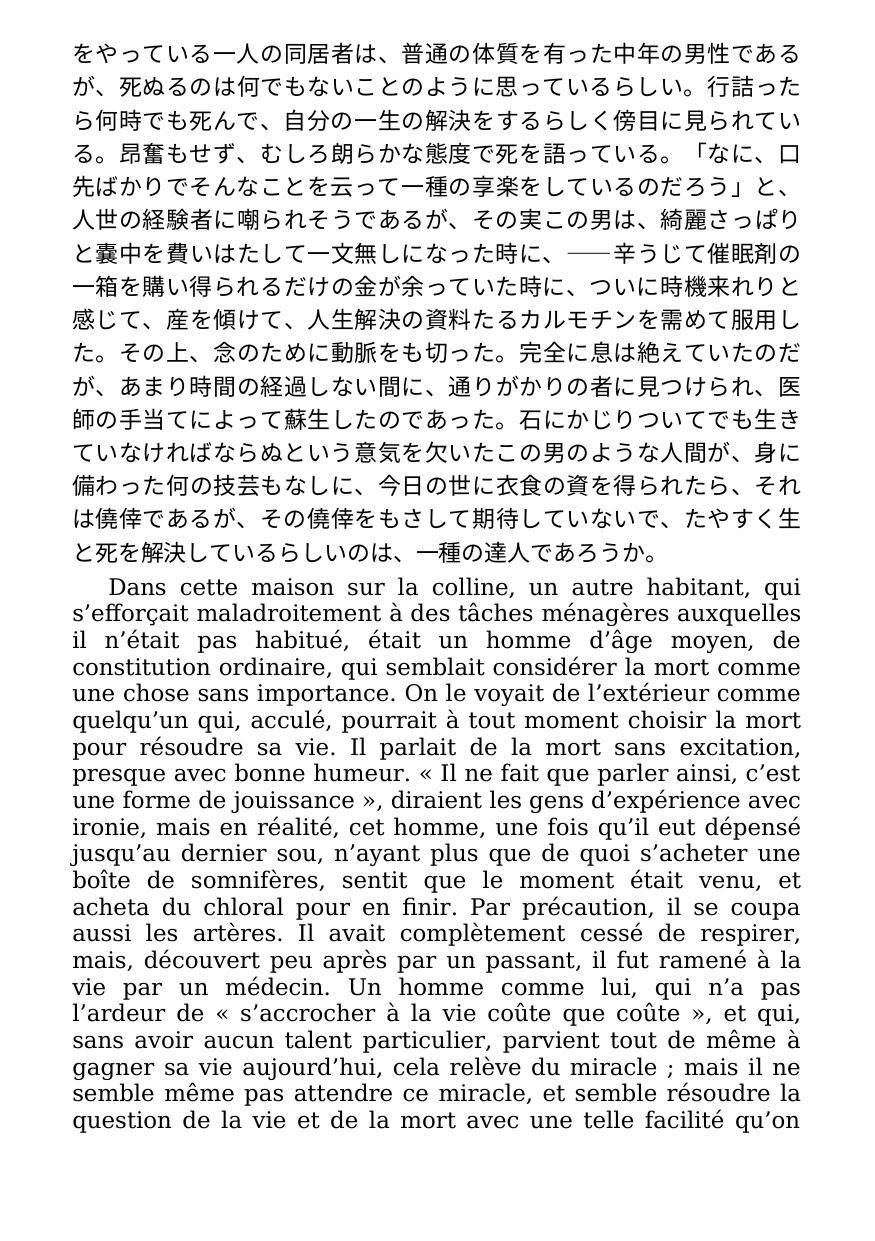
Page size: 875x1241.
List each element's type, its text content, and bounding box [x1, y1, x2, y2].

text をやっている一人の同居者は、普通の体質を有った中年の男性であるが、死ぬるのは何でもないことのように思っているらしい。行詰ったら何時でも死んで、自分の一生の解決をするらしく傍目に見られている。昂奮もせず、むしろ朗らかな態度で死を語っている。「なに、口先ばかりでそんなことを云って一種の享楽をしているのだろう」と、人世の経験者に嘲られそうであるが、その実この男は、綺麗さっぱりと嚢中を費いはたして一文無しになった時に、――辛うじて催眠剤の一箱を購い得られるだけの金が余っていた時に、ついに時機来れりと感じて、産を傾けて、人生解決の資料たるカルモチンを需めて服用した。その上、念のために動脈をも切った。完全に息は絶えていたのだが、あまり時間の経過しない間に、通りがかりの者に見つけられ、医師の手当てによって蘇生したのであった。石にかじりついてでも生きていなければならぬという意気を欠いたこの男のような人間が、身に備わった何の技芸もなしに、今日の世に衣食の資を得られたら、それは僥倖であるが、その僥倖をもさして期待していないで、たやすく生と死を解決しているらしいのは、一種の達人であろうか。 [72, 36, 802, 568]
text Dans cette maison sur la colline, un autre habitant, qui s’efforçait maladroitement à des tâches ménagères auxquelles il n’était pas habitué, était un homme d’âge moyen, de constitution ordinaire, qui semblait considérer la mort comme une chose sans importance. On le voyait de l’extérieur comme quelqu’un qui, acculé, pourrait à tout moment choisir la mort pour résoudre sa vie. Il parlait de la mort sans excitation, presque avec bonne humeur. « Il ne fait que parler ainsi, c’est une forme de jouissance », diraient les gens d’expérience avec ironie, mais en réalité, cet homme, une fois qu’il eut dépensé jusqu’au dernier sou, n’ayant plus que de quoi s’acheter une boîte de somnifères, sentit que le moment était venu, et acheta du chloral pour en finir. Par précaution, il se coupa aussi les artères. Il avait complètement cessé de respirer, mais, découvert peu après par un passant, il fut ramené à la vie par un médecin. Un homme comme lui, qui n’a pas l’ardeur de « s’accrocher à la vie coûte que coûte », et qui, sans avoir aucun talent particulier, parvient tout de même à gagner sa vie aujourd’hui, cela relève du miracle ; mais il ne semble même pas attendre ce miracle, et semble résoudre la question de la vie et de la mort avec une telle facilité qu’on [72, 574, 802, 1134]
